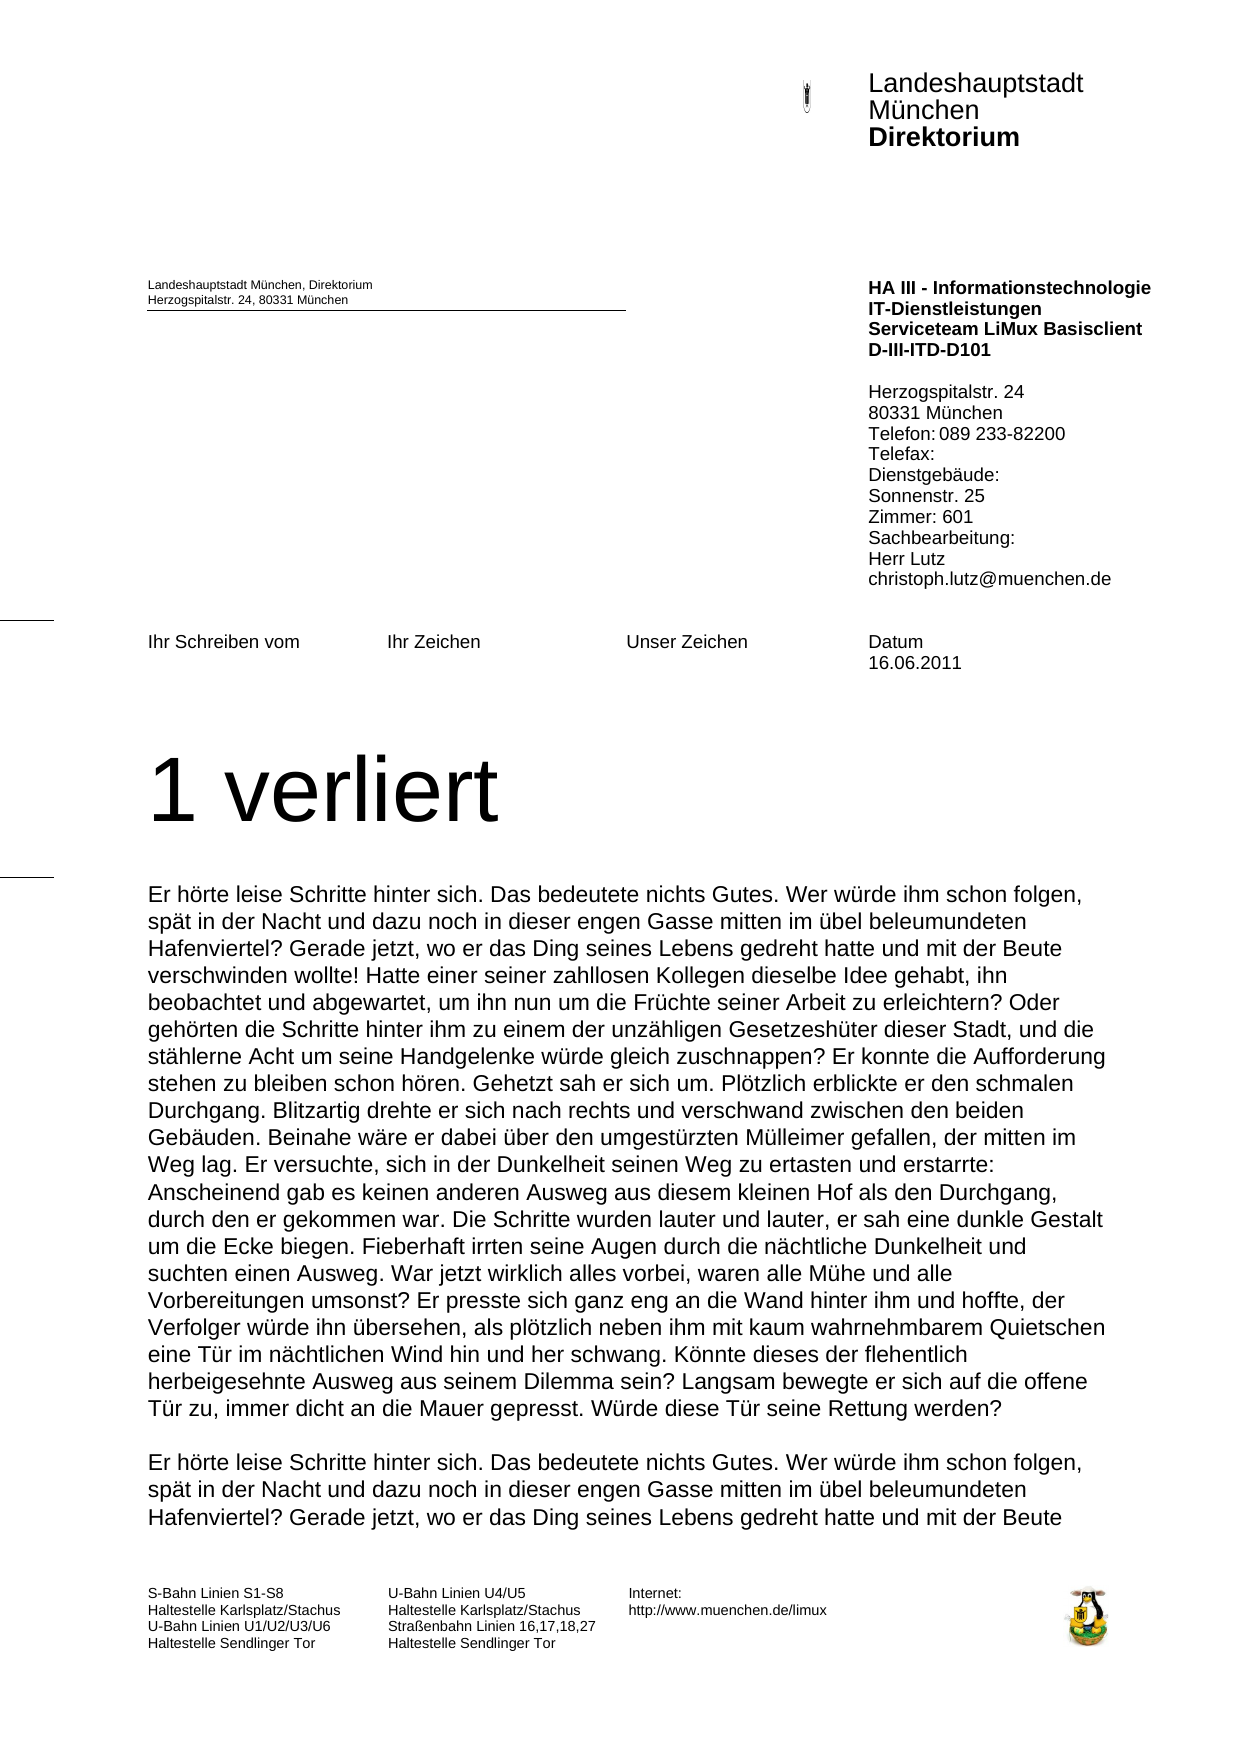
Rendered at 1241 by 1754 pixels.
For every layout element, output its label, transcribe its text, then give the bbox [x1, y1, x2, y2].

text HA III - Informationstechnologie IT-Dienstleistungen Serviceteam LiMux Basisclient [868, 277, 1199, 340]
text 1 verliert [148, 738, 1109, 841]
picture [803, 80, 811, 113]
picture [1063, 1585, 1109, 1647]
table_header U-Bahn Linien U4/U5 Haltestelle Karlsplatz/Stachus Straßenbahn Linien 16,17,18,27 Haltestelle Sendlinger Tor [388, 1551, 628, 1652]
text München [868, 98, 1199, 125]
text Direktorium [868, 125, 1199, 152]
text Ihr Schreiben vom [148, 632, 354, 653]
text Er hörte leise Schritte hinter sich. Das bedeutete nichts Gutes. Wer würde ihm schon folgen, spät in der Nacht und dazu noch in dieser engen Gasse mitten im übel beleumundeten Hafenviertel? Gerade jetzt, wo er das Ding seines Lebens gedreht hatte und mit der Beute verschwinden wollte! Hatte einer seiner zahllosen Kollegen dieselbe Idee gehabt, ihn beobachtet und abgewartet, um ihn nun um die Früchte seiner Arbeit zu erleichtern? Oder gehörten die Schritte hinter ihm zu einem der unzähligen Gesetzeshüter dieser Stadt, und die stählerne Acht um seine Handgelenke würde gleich zuschnappen? Er konnte die Aufforderung stehen zu bleiben schon hören. Gehetzt sah er sich um. Plötzlich erblickte er den schmalen Durchgang. Blitzartig drehte er sich nach rechts und verschwand zwischen den beiden Gebäuden. Beinahe wäre er dabei über den umgestürzten Mülleimer gefallen, der mitten im Weg lag. Er versuchte, sich in der Dunkelheit seinen Weg zu ertasten und erstarrte: Anscheinend gab es keinen anderen Ausweg aus diesem kleinen Hof als den Durchgang, durch den er gekommen war. Die Schritte wurden lauter und lauter, er sah eine dunkle Gestalt um die Ecke biegen. Fieberhaft irrten seine Augen durch die nächtliche Dunkelheit und suchten einen Ausweg. War jetzt wirklich alles vorbei, waren alle Mühe und alle Vorbereitungen umsonst? Er presste sich ganz eng an die Wand hinter ihm und hoffte, der Verfolger würde ihn übersehen, als plötzlich neben ihm mit kaum wahrnehmbarem Quietschen eine Tür im nächtlichen Wind hin und her schwang. Könnte dieses der flehentlich herbeigesehnte Ausweg aus seinem Dilemma sein? Langsam bewegte er sich auf die offene Tür zu, immer dicht an die Mauer gepresst. Würde diese Tür seine Rettung werden? [148, 880, 1109, 1422]
table_header S-Bahn Linien S1-S8 Haltestelle Karlsplatz/Stachus U-Bahn Linien U1/U2/U3/U6 Haltestelle Sendlinger Tor [148, 1551, 388, 1652]
text Herzogspitalstr. 24, 80331 München [148, 292, 626, 307]
text Datum [868, 632, 1108, 653]
table_header [869, 1551, 1110, 1652]
table_header Internet: http://www.muenchen.de/limux [628, 1551, 869, 1652]
text Unser Zeichen [626, 632, 833, 653]
text D-III-ITD-D101 [868, 340, 1199, 361]
text Er hörte leise Schritte hinter sich. Das bedeutete nichts Gutes. Wer würde ihm schon folgen, spät in der Nacht und dazu noch in dieser engen Gasse mitten im übel beleumundeten Hafenviertel? Gerade jetzt, wo er das Ding seines Lebens gedreht hatte und mit der Beute [148, 1449, 1109, 1530]
text Landeshauptstadt München, Direktorium [148, 277, 626, 292]
text Ihr Zeichen [387, 632, 593, 653]
text 16.06.2011 [868, 653, 1108, 673]
text Landeshauptstadt [868, 71, 1199, 98]
text Herzogspitalstr. 24 80331 München Telefon: 089 233-82200 Telefax: Dienstgebäude: Sonnenstr. 25 Zimmer: 601 Sachbearbeitung: Herr Lutz christoph.lutz@muenchen.de [868, 382, 1199, 590]
